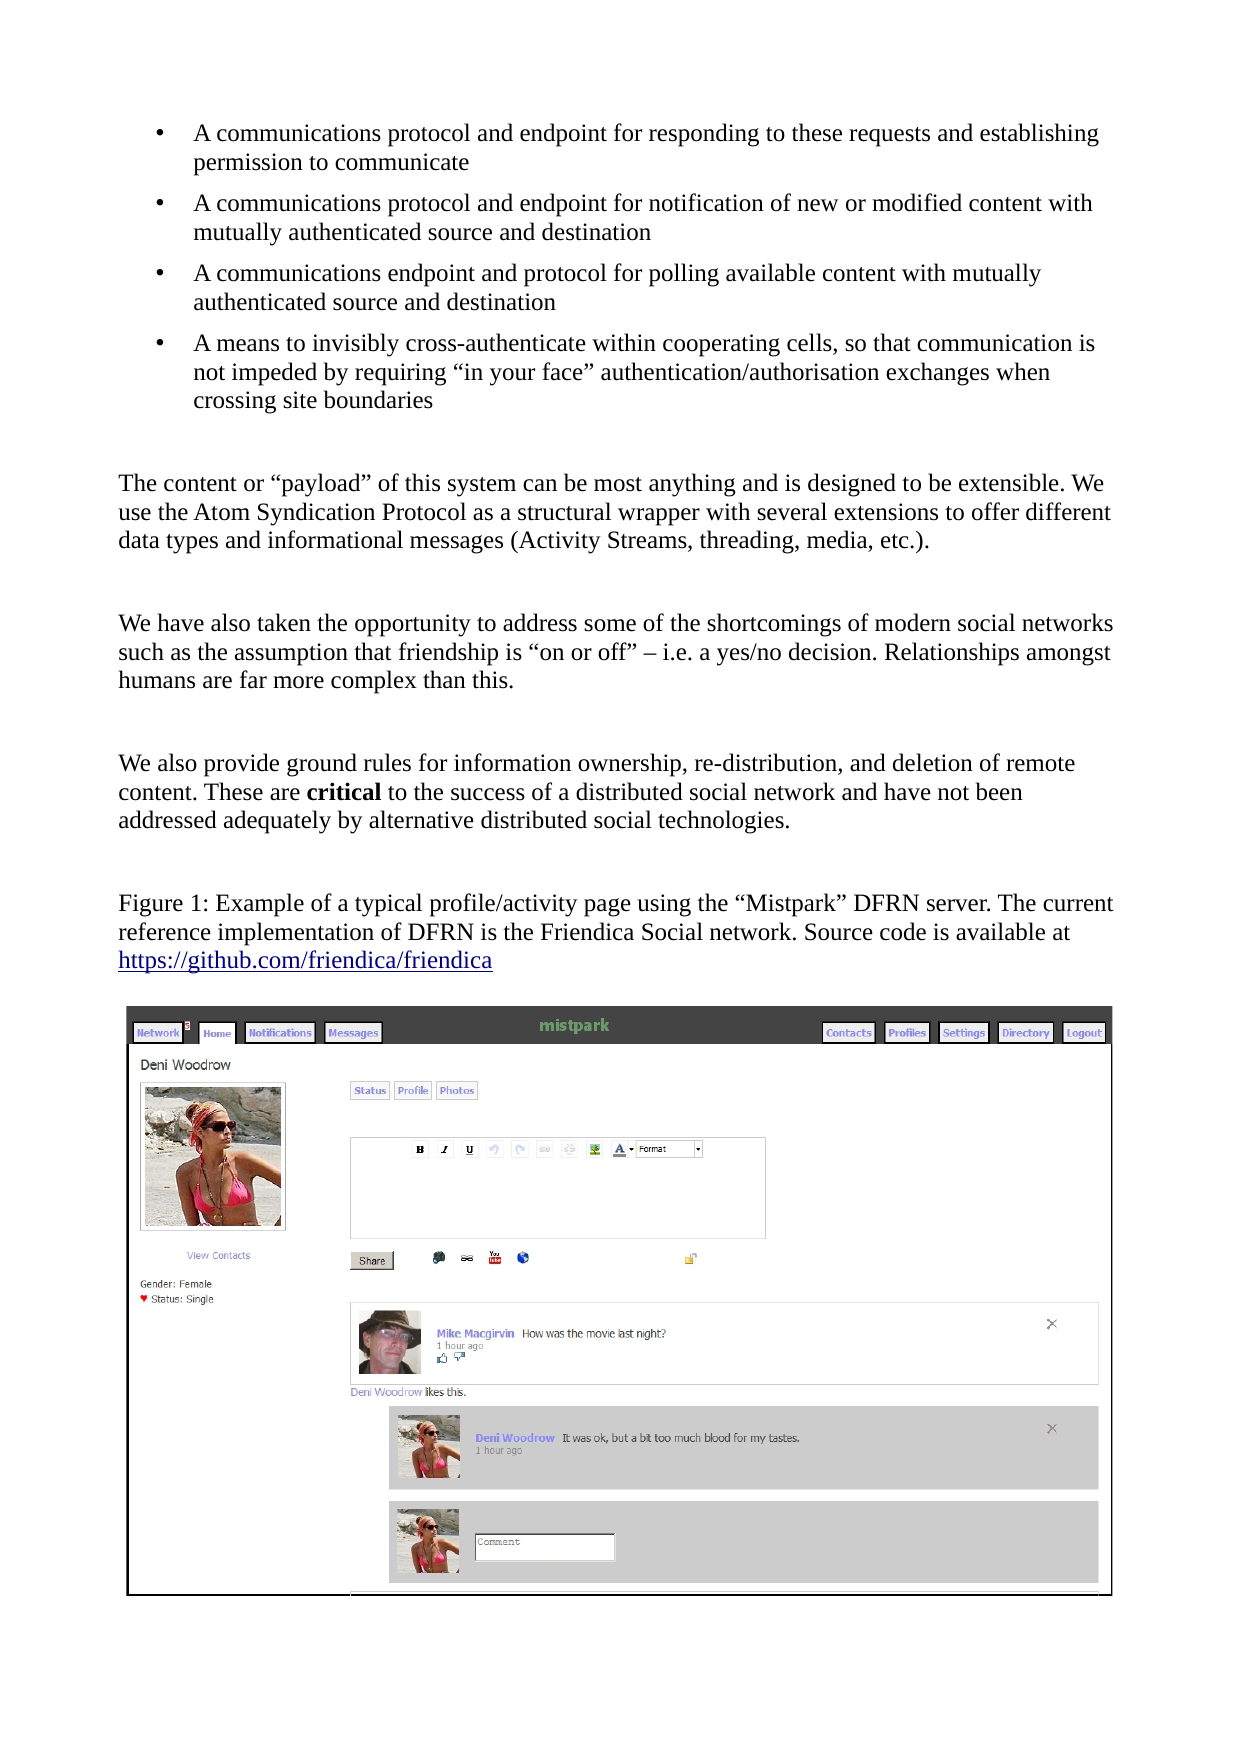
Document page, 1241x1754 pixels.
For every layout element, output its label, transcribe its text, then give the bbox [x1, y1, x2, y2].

list A means to invisibly cross-authenticate within cooperating cells, so that communication is not impeded by requiring “in your face” authentication/authorisation exchanges when crossing site boundaries [156, 328, 1122, 414]
text Figure 1: Example of a typical profile/activity page using the “Mistpark” DFRN server. The current reference implementation of DFRN is the Friendica Social network. Source code is available at https://github.com/friendica/friendica [118, 888, 1122, 974]
list A communications protocol and endpoint for notification of new or modified content with mutually authenticated source and destination [156, 188, 1122, 246]
text We also provide ground rules for information ownership, re-distribution, and deletion of remote content. These are critical to the success of a distributed social network and have not been addressed adequately by alternative distributed social technologies. [118, 748, 1122, 834]
list A communications protocol and endpoint for responding to these requests and establishing permission to communicate [156, 118, 1122, 176]
list A communications endpoint and protocol for polling available content with mutually authenticated source and destination [156, 258, 1122, 316]
text We have also taken the opportunity to address some of the shortcomings of modern social networks such as the assumption that friendship is “on or off” – i.e. a yes/no decision. Relationships amongst humans are far more complex than this. [118, 608, 1122, 694]
text The content or “payload” of this system can be most anything and is designed to be extensible. We use the Atom Syndication Protocol as a structural wrapper with several extensions to offer different data types and informational messages (Activity Streams, threading, media, etc.). [118, 468, 1122, 554]
picture [126, 1006, 1113, 1596]
